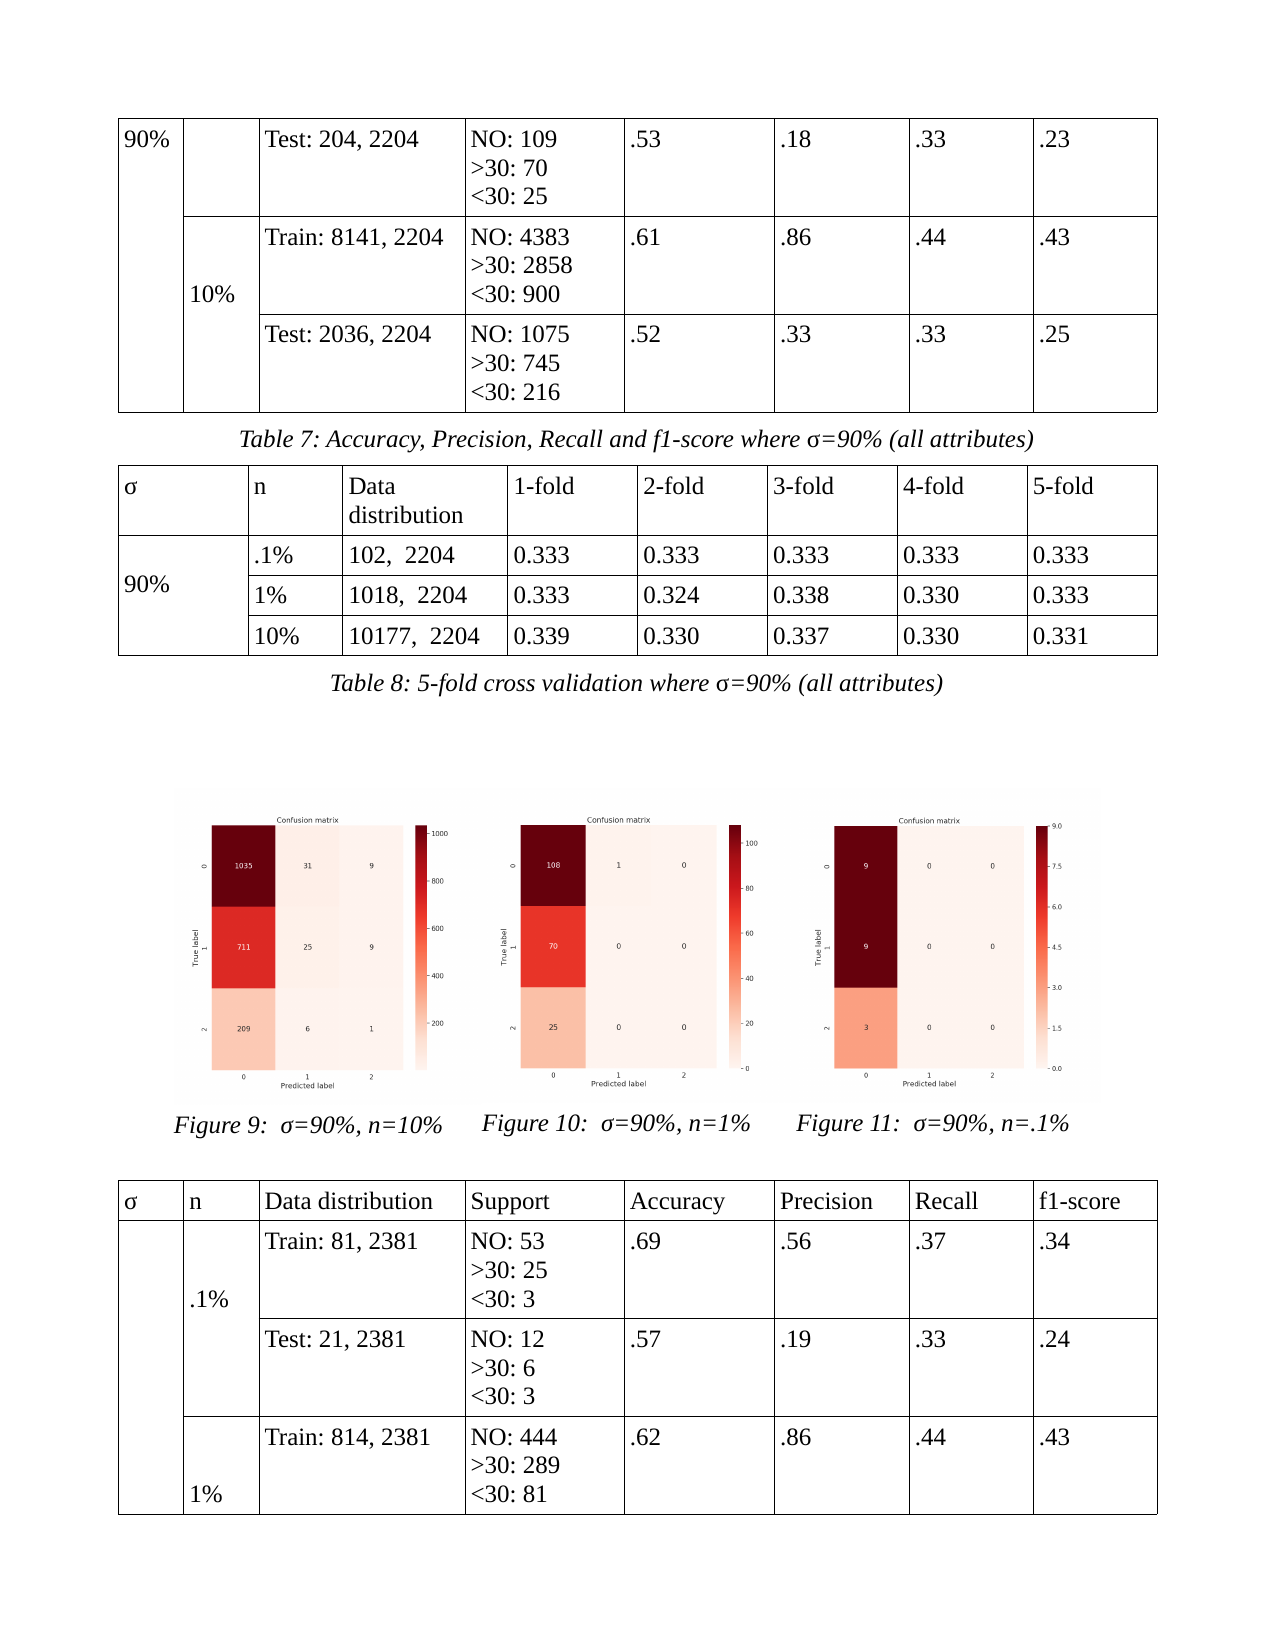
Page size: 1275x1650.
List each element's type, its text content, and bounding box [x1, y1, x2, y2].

table_header Precision [775, 1181, 909, 1220]
table_cell NO: 4383 >30: 2858 <30: 900 [466, 217, 624, 314]
table_header n [184, 1181, 259, 1220]
text Table 7: Accuracy, Precision, Recall and f1-score where σ=90% (all attributes) [118, 424, 1157, 453]
table_cell .33 [910, 315, 1033, 412]
table_cell [184, 119, 259, 216]
table_cell .62 [625, 1417, 774, 1514]
table_cell .33 [775, 315, 909, 412]
table_cell 0.333 [1028, 536, 1157, 575]
table_cell .33 [910, 119, 1033, 216]
table_cell NO: 109 >30: 70 <30: 25 [466, 119, 624, 216]
table_cell 0.331 [1028, 616, 1157, 655]
table_cell Train: 81, 2381 [260, 1221, 465, 1318]
table_cell .56 [775, 1221, 909, 1318]
table_header 1-fold [508, 466, 637, 534]
table_cell .1% [184, 1221, 259, 1416]
table_cell 90% [119, 119, 183, 412]
text Figure 9: σ=90%, n=10% [174, 1105, 482, 1139]
table_cell .24 [1034, 1319, 1157, 1416]
table_cell [119, 1221, 183, 1514]
table_cell .34 [1034, 1221, 1157, 1318]
table_cell 1% [184, 1417, 259, 1514]
table_cell 0.333 [638, 536, 767, 575]
table_cell Test: 2036, 2204 [260, 315, 465, 412]
table_cell 0.333 [768, 536, 897, 575]
table_header Accuracy [625, 1181, 774, 1220]
table_cell .19 [775, 1319, 909, 1416]
table_cell 0.338 [768, 576, 897, 615]
table_cell 102, 2204 [343, 536, 507, 575]
table_cell 90% [119, 536, 248, 655]
table_cell 10% [184, 217, 259, 412]
table_cell Test: 21, 2381 [260, 1319, 465, 1416]
table_header Support [466, 1181, 624, 1220]
table_cell .86 [775, 1417, 909, 1514]
table_cell NO: 53 >30: 25 <30: 3 [466, 1221, 624, 1318]
text Table 8: 5-fold cross validation where σ=90% (all attributes) [118, 668, 1157, 697]
table_cell .44 [910, 217, 1033, 314]
text Figure 11: σ=90%, n=.1% [796, 1103, 1101, 1137]
table_cell 10% [249, 616, 342, 655]
table_cell .86 [775, 217, 909, 314]
table_cell 0.337 [768, 616, 897, 655]
table_header Data distribution [343, 466, 507, 534]
table_cell .61 [625, 217, 774, 314]
table_cell Train: 8141, 2204 [260, 217, 465, 314]
table_cell .18 [775, 119, 909, 216]
table_header f1-score [1034, 1181, 1157, 1220]
text Figure 10: σ=90%, n=1% [482, 1103, 796, 1137]
table_cell 0.330 [898, 576, 1027, 615]
table_header 4-fold [898, 466, 1027, 534]
table_cell .52 [625, 315, 774, 412]
table_cell 0.330 [898, 616, 1027, 655]
table_cell NO: 1075 >30: 745 <30: 216 [466, 315, 624, 412]
picture [173, 788, 1102, 1105]
table_cell Train: 814, 2381 [260, 1417, 465, 1514]
table_cell 1% [249, 576, 342, 615]
table_cell NO: 444 >30: 289 <30: 81 [466, 1417, 624, 1514]
table_cell .43 [1034, 1417, 1157, 1514]
table_cell .43 [1034, 217, 1157, 314]
table_cell .33 [910, 1319, 1033, 1416]
table_cell 1018, 2204 [343, 576, 507, 615]
table_cell .57 [625, 1319, 774, 1416]
table_header Recall [910, 1181, 1033, 1220]
table_header n [249, 466, 342, 534]
table_cell .44 [910, 1417, 1033, 1514]
table_header Data distribution [260, 1181, 465, 1220]
table_header 3-fold [768, 466, 897, 534]
table_cell 0.333 [508, 536, 637, 575]
table_header σ [119, 466, 248, 534]
table_header 5-fold [1028, 466, 1157, 534]
table_cell Test: 204, 2204 [260, 119, 465, 216]
table_cell 0.330 [638, 616, 767, 655]
table_cell 0.333 [898, 536, 1027, 575]
table_cell 0.324 [638, 576, 767, 615]
table_cell .23 [1034, 119, 1157, 216]
table_cell 0.333 [1028, 576, 1157, 615]
table_cell 0.333 [508, 576, 637, 615]
table_header σ [119, 1181, 183, 1220]
table_cell 0.339 [508, 616, 637, 655]
table_cell .37 [910, 1221, 1033, 1318]
table_cell .1% [249, 536, 342, 575]
table_cell NO: 12 >30: 6 <30: 3 [466, 1319, 624, 1416]
table_cell .25 [1034, 315, 1157, 412]
table_cell 10177, 2204 [343, 616, 507, 655]
table_header 2-fold [638, 466, 767, 534]
table_cell .53 [625, 119, 774, 216]
table_cell .69 [625, 1221, 774, 1318]
